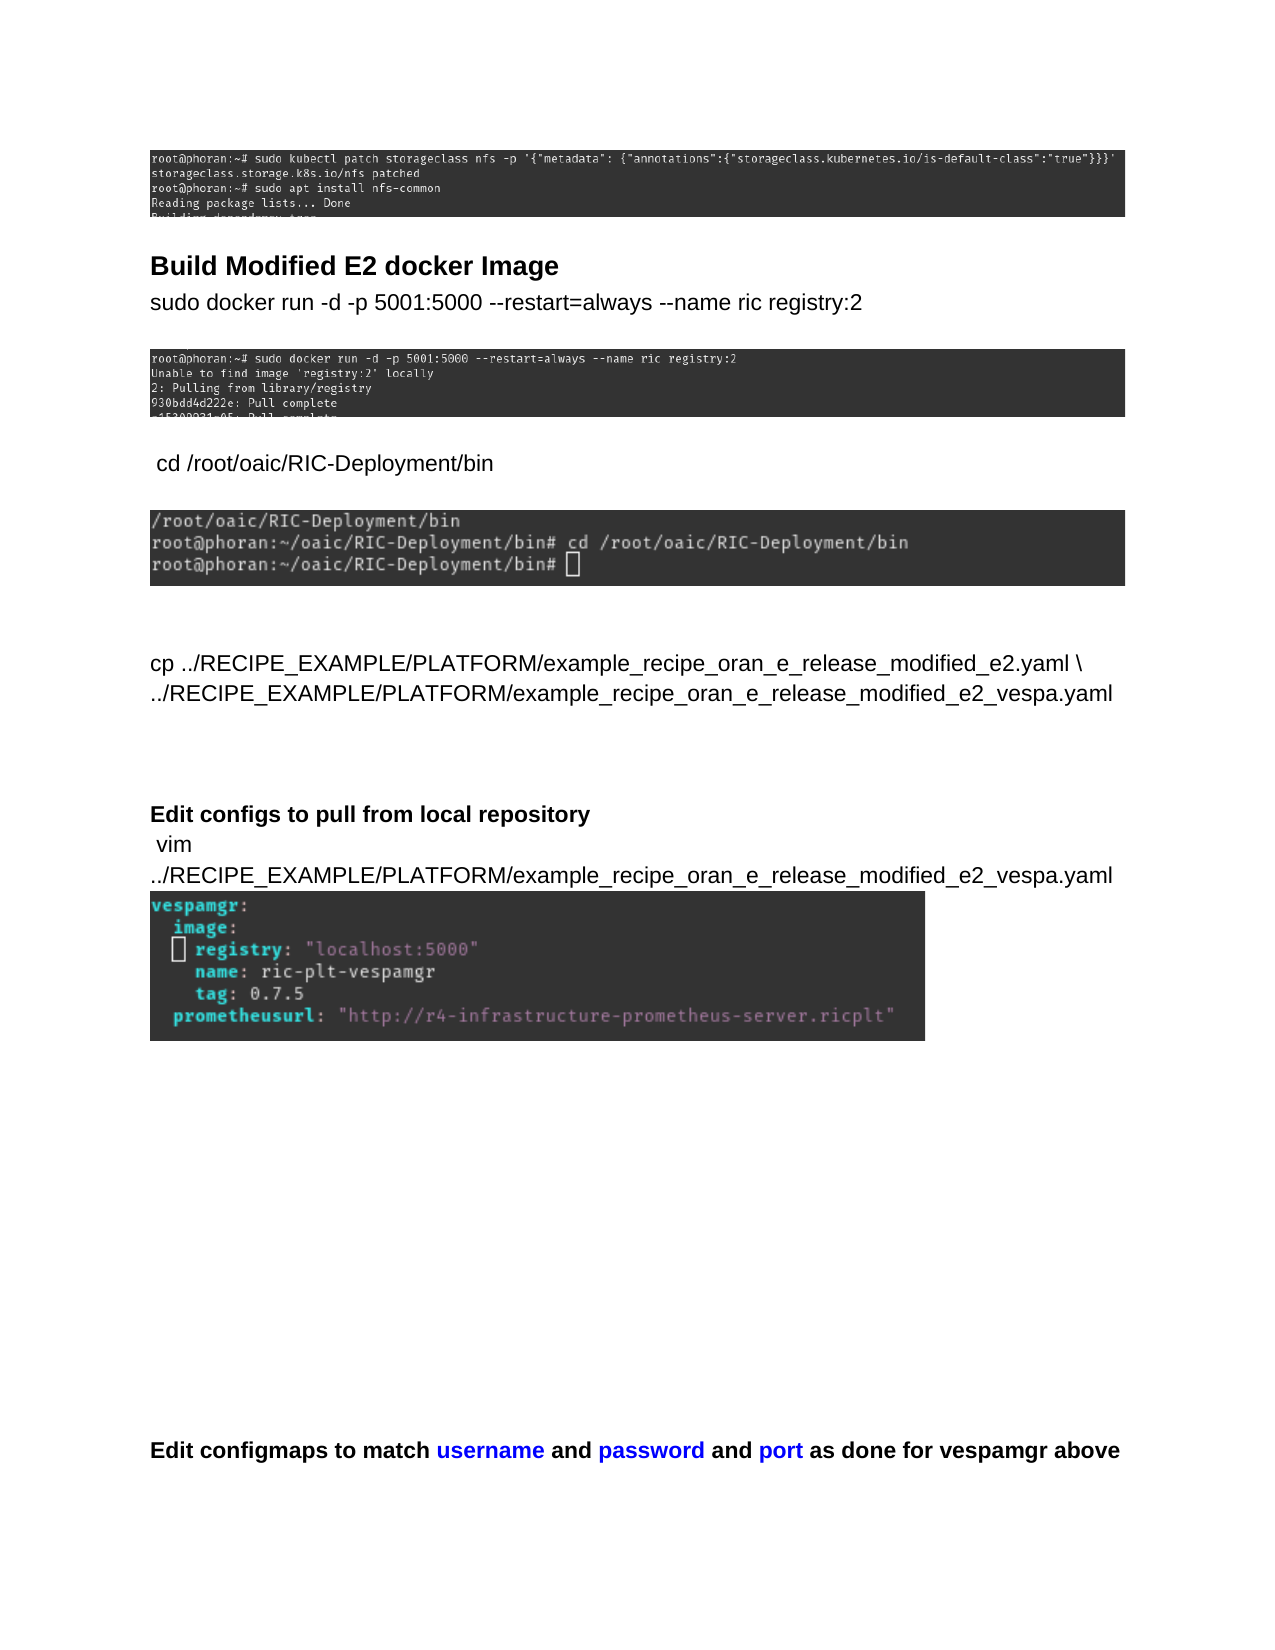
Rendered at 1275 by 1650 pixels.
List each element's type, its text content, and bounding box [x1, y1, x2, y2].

picture [150, 510, 1125, 586]
text cp ../RECIPE_EXAMPLE/PLATFORM/example_recipe_oran_e_release_modified_e2.yaml \ [150, 650, 1125, 676]
picture [150, 349, 1125, 417]
picture [150, 891, 926, 1041]
text Edit configmaps to match username and password and port as done for vespamgr above [150, 1437, 1125, 1463]
text vim ../RECIPE_EXAMPLE/PLATFORM/example_recipe_oran_e_release_modified_e2_vespa.yaml [150, 831, 1125, 888]
text cd /root/oaic/RIC-Deployment/bin [150, 450, 1125, 477]
text Edit configs to pull from local repository [150, 801, 1125, 827]
text sudo docker run -d -p 5001:5000 --restart=always --name ric registry:2 [150, 289, 1125, 316]
picture [150, 150, 1125, 217]
subtitle Build Modified E2 docker Image [150, 250, 1125, 281]
text ../RECIPE_EXAMPLE/PLATFORM/example_recipe_oran_e_release_modified_e2_vespa.yaml [150, 680, 1125, 707]
